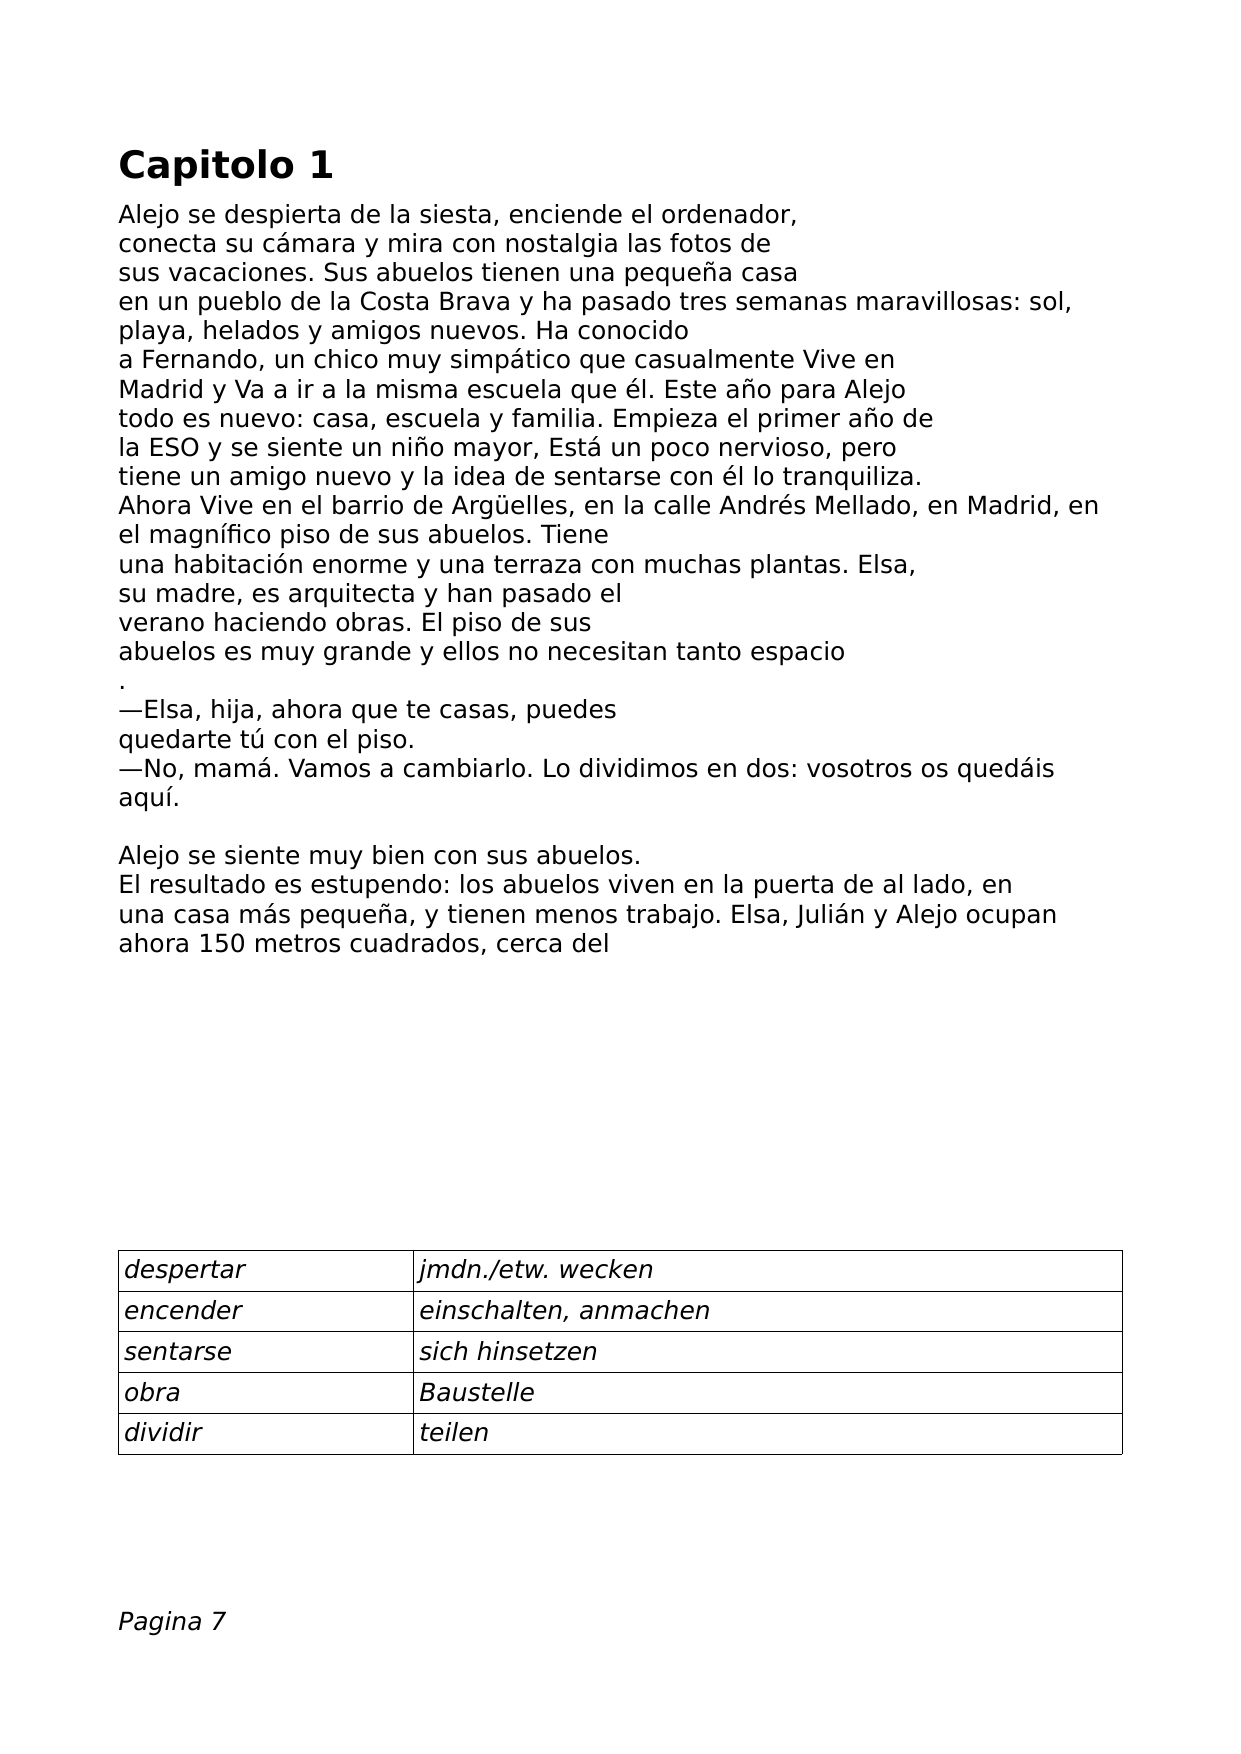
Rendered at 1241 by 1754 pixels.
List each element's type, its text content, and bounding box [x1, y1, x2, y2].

text abuelos es muy grande y ellos no necesitan tanto espacio [118, 637, 1122, 666]
text El resultado es estupendo: los abuelos viven en la puerta de al lado, en [118, 871, 1122, 900]
table_cell Baustelle [414, 1373, 1122, 1413]
table_cell dividir [119, 1414, 413, 1453]
text Alejo se despierta de la siesta, enciende el ordenador, [118, 200, 1122, 229]
text una casa más pequeña, y tienen menos trabajo. Elsa, Julián y Alejo ocupan [118, 900, 1122, 929]
subtitle Capitolo 1 [118, 143, 1122, 187]
table_header jmdn./etw. wecken [414, 1251, 1122, 1291]
text . [118, 666, 1122, 696]
table_cell teilen [414, 1414, 1122, 1453]
text Madrid y Va a ir a la misma escuela que él. Este año para Alejo [118, 375, 1122, 404]
text Alejo se siente muy bien con sus abuelos. [118, 841, 1122, 871]
text la ESO y se siente un niño mayor, Está un poco nervioso, pero [118, 433, 1122, 462]
table_cell sentarse [119, 1332, 413, 1372]
table_header despertar [119, 1251, 413, 1291]
table_cell encender [119, 1292, 413, 1331]
text verano haciendo obras. El piso de sus [118, 608, 1122, 637]
text ahora 150 metros cuadrados, cerca del [118, 929, 1122, 958]
text en un pueblo de la Costa Brava y ha pasado tres semanas maravillosas: sol, playa, helados y amigos nuevos. Ha conocido [118, 287, 1122, 346]
text —Elsa, hija, ahora que te casas, puedes [118, 696, 1122, 725]
text Ahora Vive en el barrio de Argüelles, en la calle Andrés Mellado, en Madrid, en el magníﬁco piso de sus abuelos. Tiene [118, 491, 1122, 550]
text conecta su cámara y mira con nostalgia las fotos de [118, 229, 1122, 258]
text —No, mamá. Vamos a cambiarlo. Lo dividimos en dos: vosotros os quedáis aquí. [118, 754, 1122, 812]
text tiene un amigo nuevo y la idea de sentarse con él lo tranquiliza. [118, 462, 1122, 491]
text una habitación enorme y una terraza con muchas plantas. Elsa, [118, 550, 1122, 579]
text todo es nuevo: casa, escuela y familia. Empieza el primer año de [118, 404, 1122, 433]
text a Fernando, un chico muy simpático que casualmente Vive en [118, 346, 1122, 375]
text quedarte tú con el piso. [118, 725, 1122, 754]
table_cell sich hinsetzen [414, 1332, 1122, 1372]
table_cell obra [119, 1373, 413, 1413]
text su madre, es arquitecta y han pasado el [118, 579, 1122, 608]
table_cell einschalten, anmachen [414, 1292, 1122, 1331]
text sus vacaciones. Sus abuelos tienen una pequeña casa [118, 258, 1122, 287]
